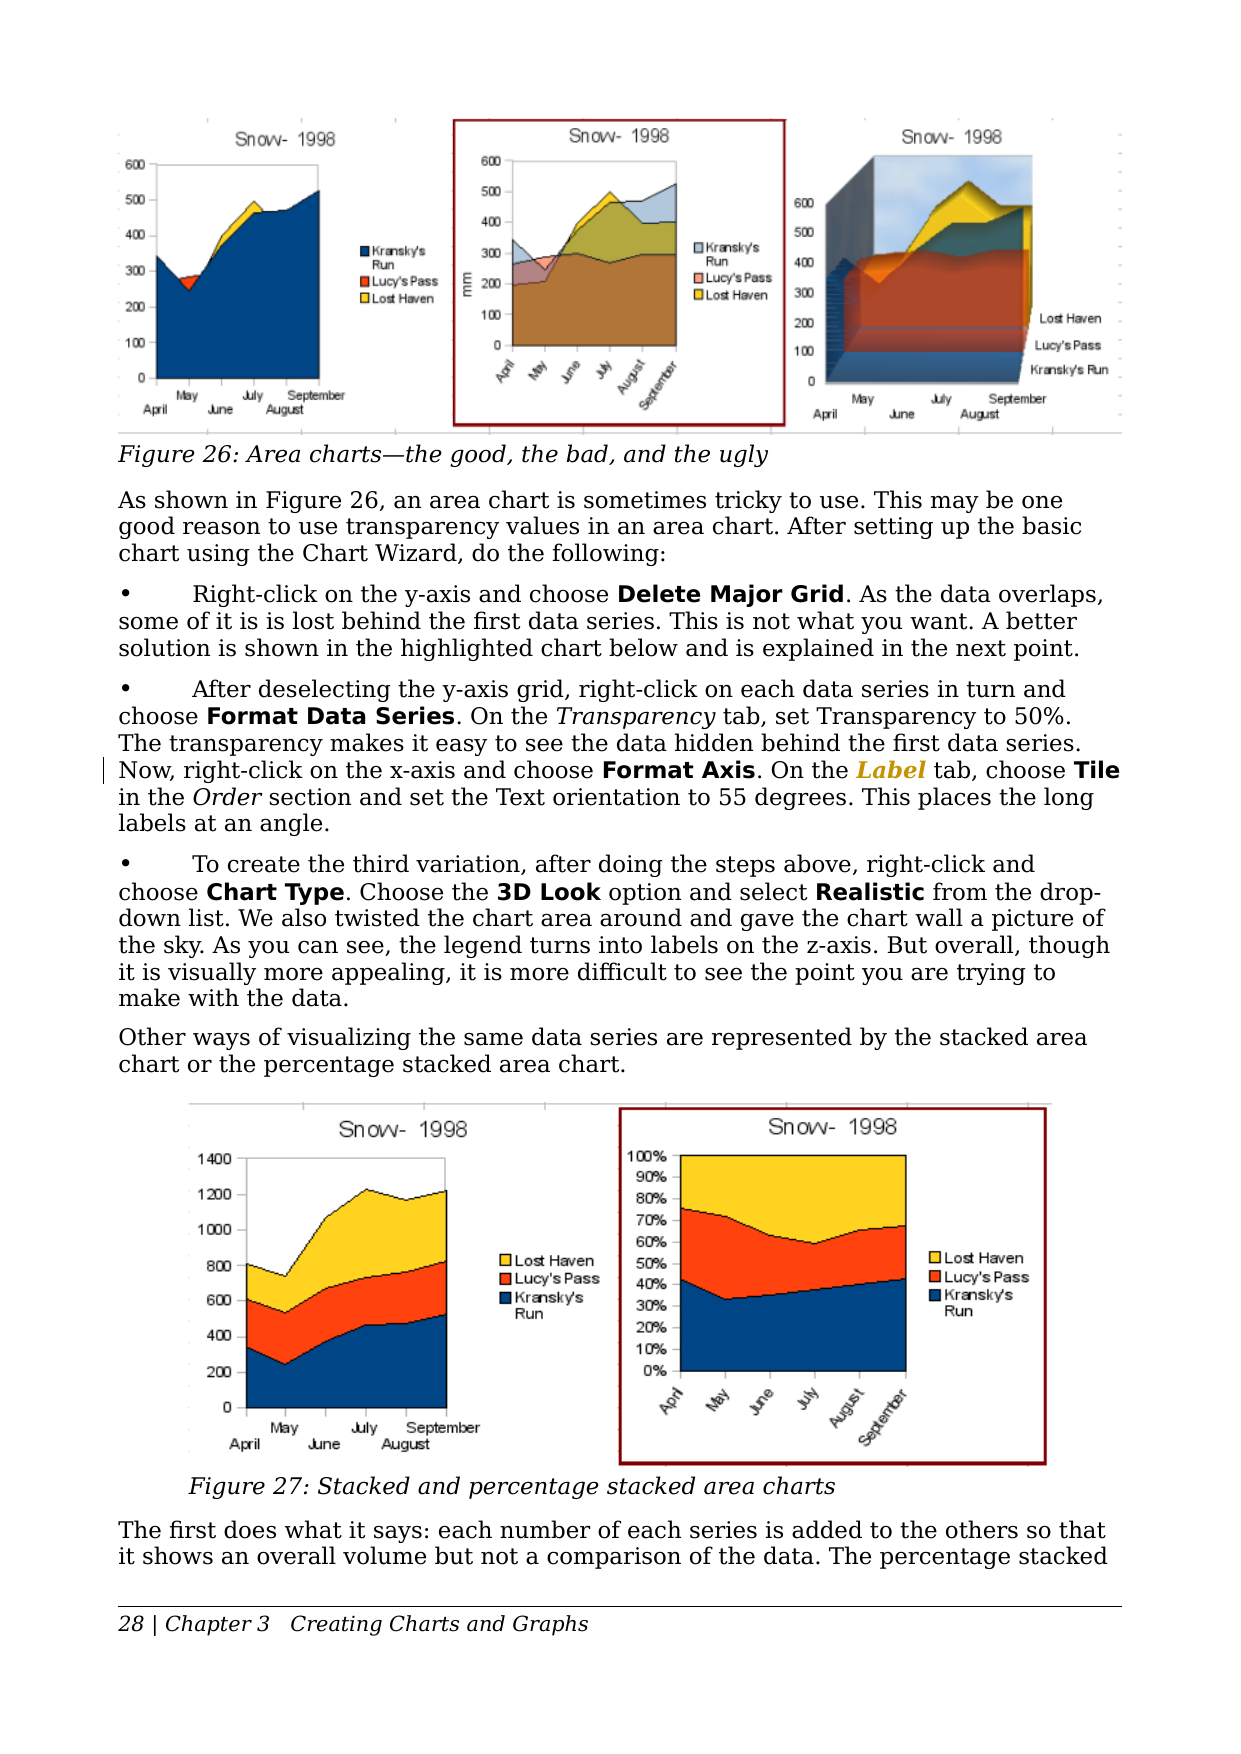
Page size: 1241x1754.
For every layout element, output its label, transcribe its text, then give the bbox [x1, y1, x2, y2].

list After deselecting the y-axis grid, right-click on each data series in turn and choose Format Data Series. On the Transparency tab, set Transparency to 50%. The transparency makes it easy to see the data hidden behind the first data series. Now, right-click on the x-axis and choose Format Axis. On the Label tab, choose Tile in the Order section and set the Text orientation to 55 degrees. This places the long labels at an angle. [118, 674, 1122, 837]
text Other ways of visualizing the same data series are represented by the stacked area chart or the percentage stacked area chart. [118, 1024, 1122, 1078]
text Figure 26: Area charts—the good, the bad, and the ugly [118, 441, 1122, 468]
text As shown in Figure 26, an area chart is sometimes tricky to use. This may be one good reason to use transparency values in an area chart. After setting up the basic chart using the Chart Wizard, do the following: [118, 487, 1122, 567]
picture [188, 1102, 1052, 1467]
text Figure 27: Stacked and percentage stacked area charts [188, 1473, 1052, 1500]
picture [118, 118, 1123, 435]
list To create the third variation, after doing the steps above, right-click and choose Chart Type. Choose the 3D Look option and select Realistic from the drop-down list. We also twisted the chart area around and gave the chart wall a picture of the sky. As you can see, the legend turns into labels on the z-axis. But overall, though it is visually more appealing, it is more difficult to see the point you are trying to make with the data. [118, 849, 1122, 1012]
text The first does what it says: each number of each series is added to the others so that it shows an overall volume but not a comparison of the data. The percentage stacked [118, 1517, 1122, 1570]
list Right-click on the y-axis and choose Delete Major Grid. As the data overlaps, some of it is is lost behind the first data series. This is not what you want. A better solution is shown in the highlighted chart below and is explained in the next point. [118, 579, 1122, 662]
